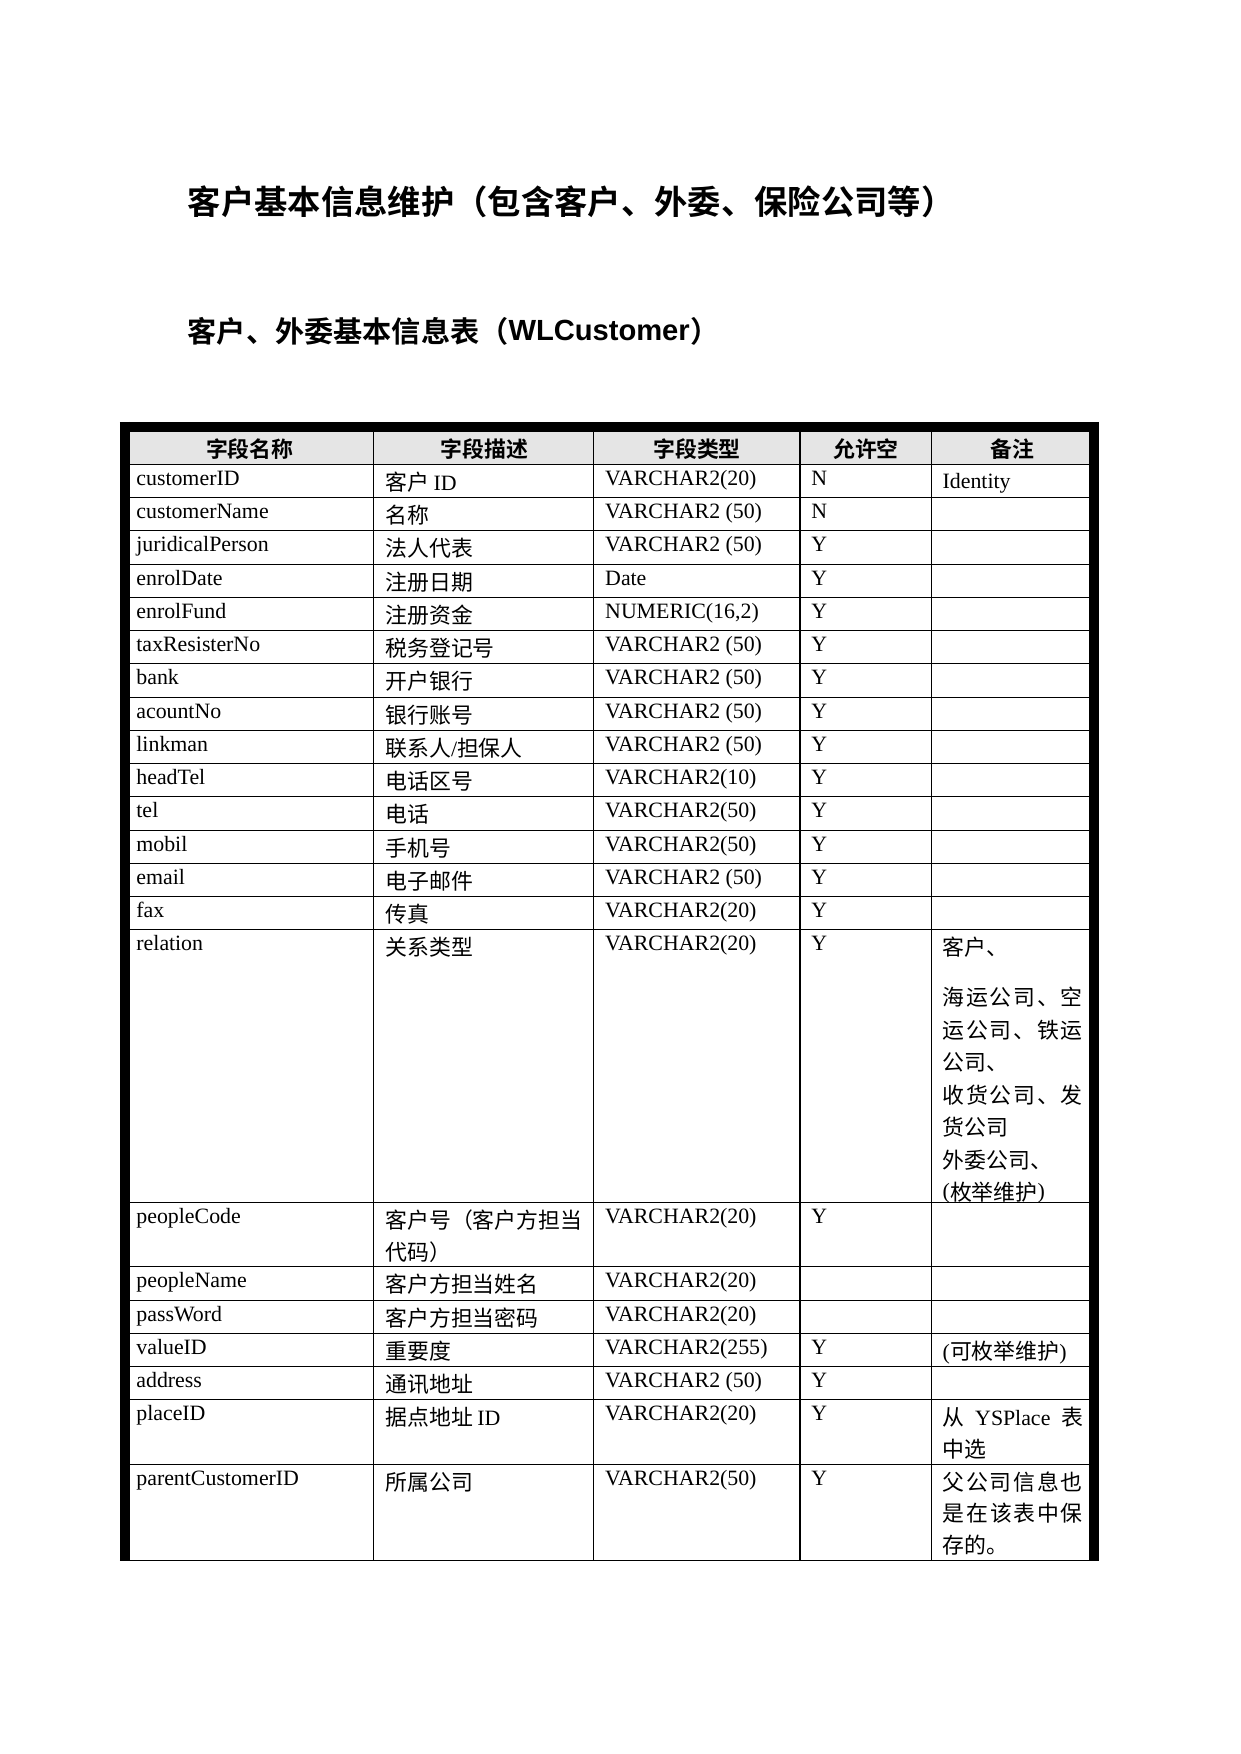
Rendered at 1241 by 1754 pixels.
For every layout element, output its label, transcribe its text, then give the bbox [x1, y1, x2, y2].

table_cell [801, 1301, 931, 1333]
table_cell 电话 [374, 797, 593, 829]
table_cell [932, 731, 1089, 763]
table_cell N [801, 465, 931, 497]
table_cell [932, 1301, 1089, 1333]
table_cell tel [130, 797, 373, 829]
table_cell 客户方担当密码 [374, 1301, 593, 1333]
table_cell [801, 1267, 931, 1299]
table_cell linkman [130, 731, 373, 763]
table_cell placeID [130, 1400, 373, 1463]
table_cell NUMERIC(16,2) [594, 598, 799, 630]
table_cell VARCHAR2(50) [594, 1465, 799, 1559]
table_cell 法人代表 [374, 531, 593, 564]
table_cell [932, 1267, 1089, 1299]
table_cell [932, 565, 1089, 597]
table_cell email [130, 864, 373, 896]
table_cell N [801, 498, 931, 530]
table_cell Y [801, 797, 931, 829]
table_cell VARCHAR2(20) [594, 1203, 799, 1266]
table_cell VARCHAR2(20) [594, 930, 799, 1202]
table_header 字段描述 [374, 432, 593, 464]
table_cell headTel [130, 764, 373, 796]
table_cell 联系人/担保人 [374, 731, 593, 763]
table_cell 银行账号 [374, 698, 593, 730]
table_cell Y [801, 531, 931, 564]
table_cell Y [801, 1334, 931, 1366]
subtitle 客户基本信息维护（包含客户、外委、保险公司等） [187, 162, 1053, 227]
table_cell peopleName [130, 1267, 373, 1299]
table_cell VARCHAR2(255) [594, 1334, 799, 1366]
table_cell enrolDate [130, 565, 373, 597]
table_cell VARCHAR2 (50) [594, 1367, 799, 1399]
table_cell [932, 698, 1089, 730]
table_cell 名称 [374, 498, 593, 530]
table_cell VARCHAR2 (50) [594, 664, 799, 697]
table_cell bank [130, 664, 373, 697]
table_cell Y [801, 764, 931, 796]
table_cell valueID [130, 1334, 373, 1366]
table_cell Y [801, 897, 931, 929]
table_cell Y [801, 864, 931, 896]
table_cell VARCHAR2 (50) [594, 531, 799, 564]
table_cell [932, 764, 1089, 796]
table_cell [932, 1203, 1089, 1266]
table_cell customerName [130, 498, 373, 530]
table_cell 开户银行 [374, 664, 593, 697]
table_cell [932, 864, 1089, 896]
table_cell Y [801, 1400, 931, 1463]
table_cell 从YSPlace表中选 [932, 1400, 1089, 1463]
table_cell Date [594, 565, 799, 597]
table_cell Y [801, 598, 931, 630]
table_cell [932, 897, 1089, 929]
table_header 备注 [932, 432, 1089, 464]
table_cell 客户、 海运公司、空运公司、铁运公司、 收货公司、发货公司 外委公司、 (枚举维护) [932, 930, 1089, 1202]
table_cell 客户方担当姓名 [374, 1267, 593, 1299]
table_cell VARCHAR2(20) [594, 1301, 799, 1333]
table_cell Y [801, 631, 931, 663]
table_cell relation [130, 930, 373, 1202]
table_cell mobil [130, 831, 373, 863]
table_cell VARCHAR2 (50) [594, 631, 799, 663]
table_cell customerID [130, 465, 373, 497]
table_cell 重要度 [374, 1334, 593, 1366]
table_cell 关系类型 [374, 930, 593, 1202]
table_cell Y [801, 1203, 931, 1266]
table_cell 客户号（客户方担当代码） [374, 1203, 593, 1266]
table_cell Y [801, 1367, 931, 1399]
table_header 字段名称 [130, 432, 373, 464]
table_cell [932, 598, 1089, 630]
table_cell 注册资金 [374, 598, 593, 630]
table_cell 传真 [374, 897, 593, 929]
table_cell (可枚举维护) [932, 1334, 1089, 1366]
table_cell enrolFund [130, 598, 373, 630]
table_cell 手机号 [374, 831, 593, 863]
table_header 允许空 [801, 432, 931, 464]
table_cell [932, 531, 1089, 564]
table_cell [932, 664, 1089, 697]
table_cell VARCHAR2 (50) [594, 498, 799, 530]
table_cell VARCHAR2(20) [594, 465, 799, 497]
subtitle 客户、外委基本信息表（WLCustomer） [187, 292, 1053, 357]
table_header 字段类型 [594, 432, 799, 464]
table_cell parentCustomerID [130, 1465, 373, 1559]
table_cell Identity [932, 465, 1089, 497]
table_cell VARCHAR2 (50) [594, 698, 799, 730]
table_cell VARCHAR2(50) [594, 831, 799, 863]
table_cell peopleCode [130, 1203, 373, 1266]
table_cell 电话区号 [374, 764, 593, 796]
table_cell 据点地址ID [374, 1400, 593, 1463]
table_cell [932, 498, 1089, 530]
table_cell 注册日期 [374, 565, 593, 597]
table_cell Y [801, 1465, 931, 1559]
table_cell VARCHAR2 (50) [594, 864, 799, 896]
table_cell 税务登记号 [374, 631, 593, 663]
table_cell VARCHAR2(20) [594, 1400, 799, 1463]
table_cell juridicalPerson [130, 531, 373, 564]
table_cell Y [801, 698, 931, 730]
table_cell 通讯地址 [374, 1367, 593, 1399]
table_cell Y [801, 664, 931, 697]
table_cell VARCHAR2 (50) [594, 731, 799, 763]
table_cell [932, 831, 1089, 863]
table_cell Y [801, 565, 931, 597]
table_cell acountNo [130, 698, 373, 730]
table_cell 电子邮件 [374, 864, 593, 896]
table_cell VARCHAR2(20) [594, 897, 799, 929]
table_cell passWord [130, 1301, 373, 1333]
table_cell VARCHAR2(20) [594, 1267, 799, 1299]
table_cell 父公司信息也是在该表中保存的。 [932, 1465, 1089, 1559]
table_cell fax [130, 897, 373, 929]
table_cell 所属公司 [374, 1465, 593, 1559]
table_cell Y [801, 831, 931, 863]
table_cell Y [801, 731, 931, 763]
table_cell [932, 797, 1089, 829]
table_cell Y [801, 930, 931, 1202]
table_cell VARCHAR2(10) [594, 764, 799, 796]
table_cell [932, 1367, 1089, 1399]
table_cell address [130, 1367, 373, 1399]
table_cell VARCHAR2(50) [594, 797, 799, 829]
table_cell taxResisterNo [130, 631, 373, 663]
table_cell 客户ID [374, 465, 593, 497]
table_cell [932, 631, 1089, 663]
